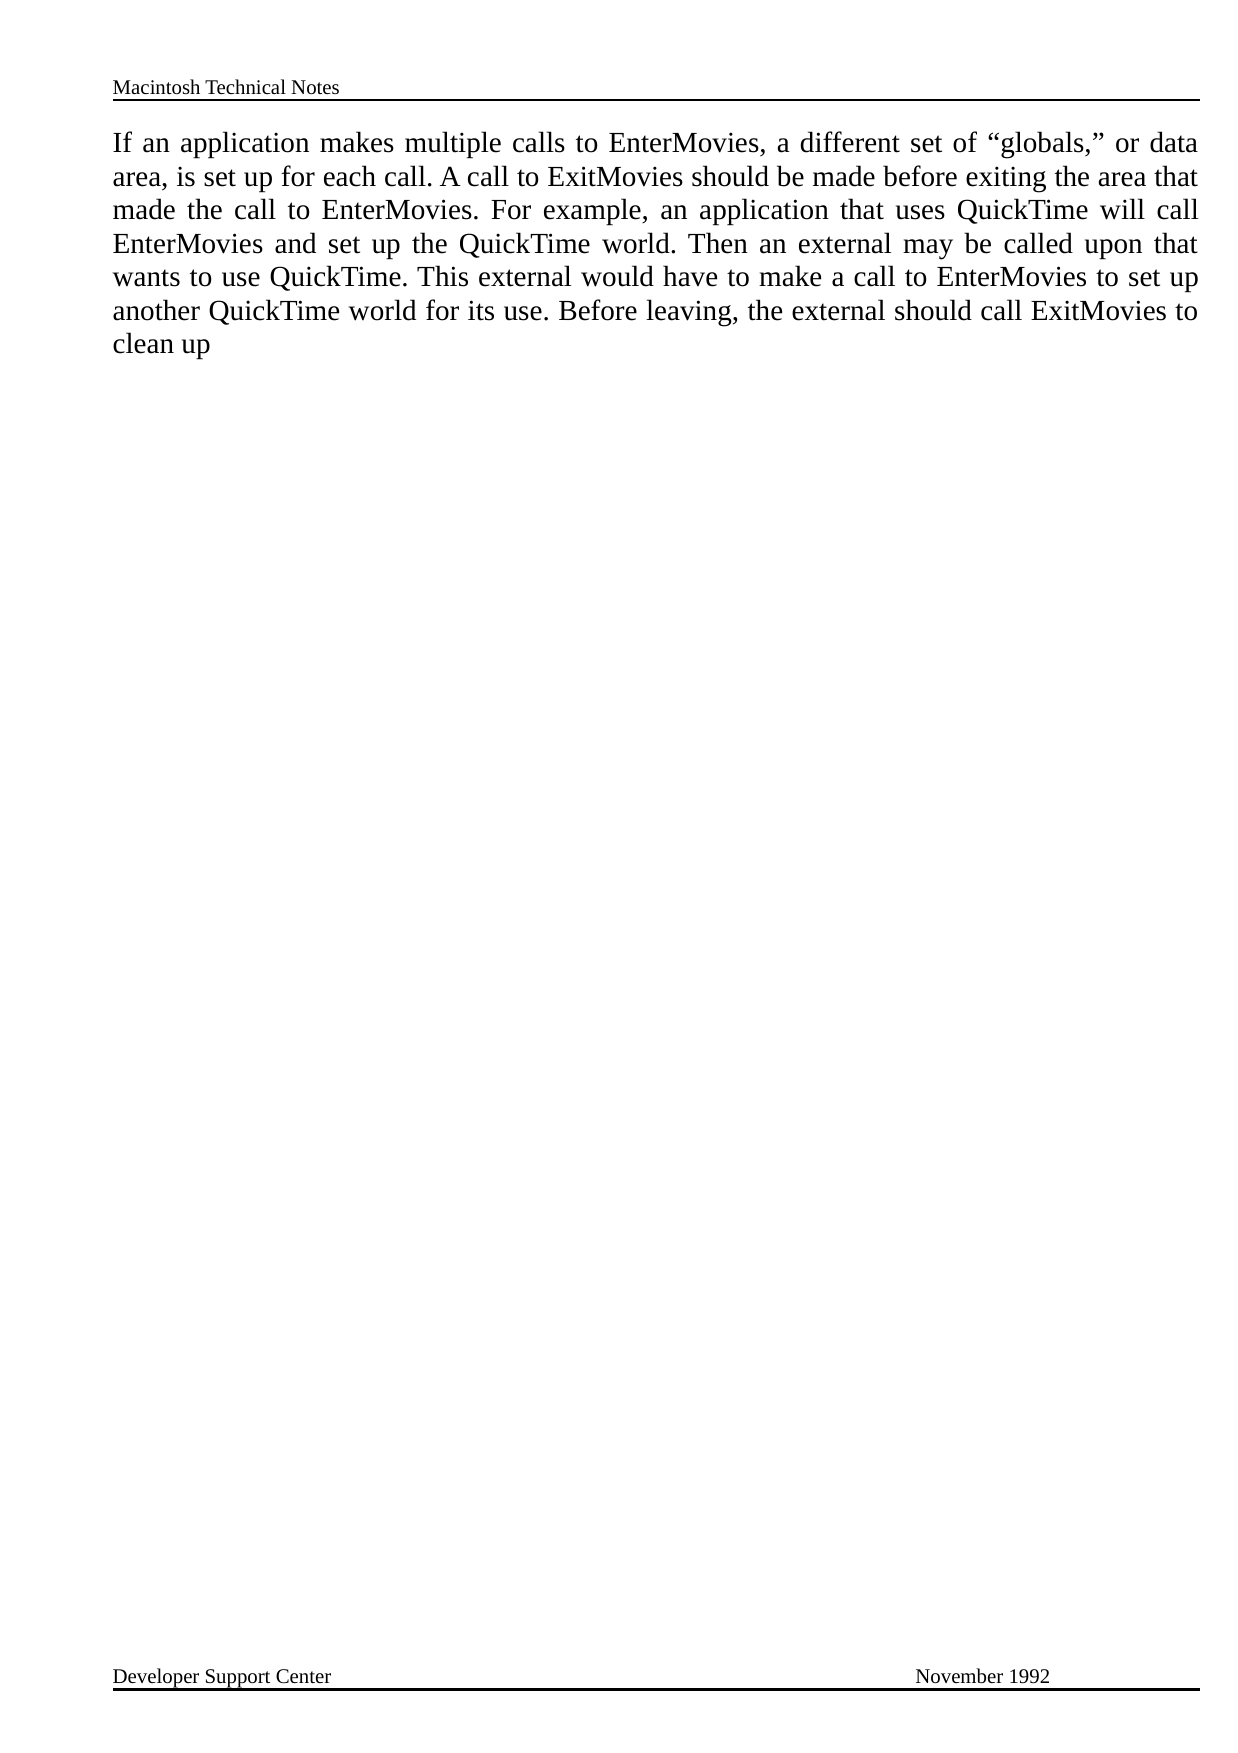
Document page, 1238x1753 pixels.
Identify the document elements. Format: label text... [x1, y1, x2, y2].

text If an application makes multiple calls to EnterMovies, a different set of “globals,” or data area, is set up for each call. A call to ExitMovies should be made before exiting the area that made the call to EnterMovies. For example, an application that uses QuickTime will call EnterMovies and set up the QuickTime world. Then an external may be called upon that wants to use QuickTime. This external would have to make a call to EnterMovies to set up another QuickTime world for its use. Before leaving, the external should call ExitMovies to clean up [112, 125, 1200, 360]
